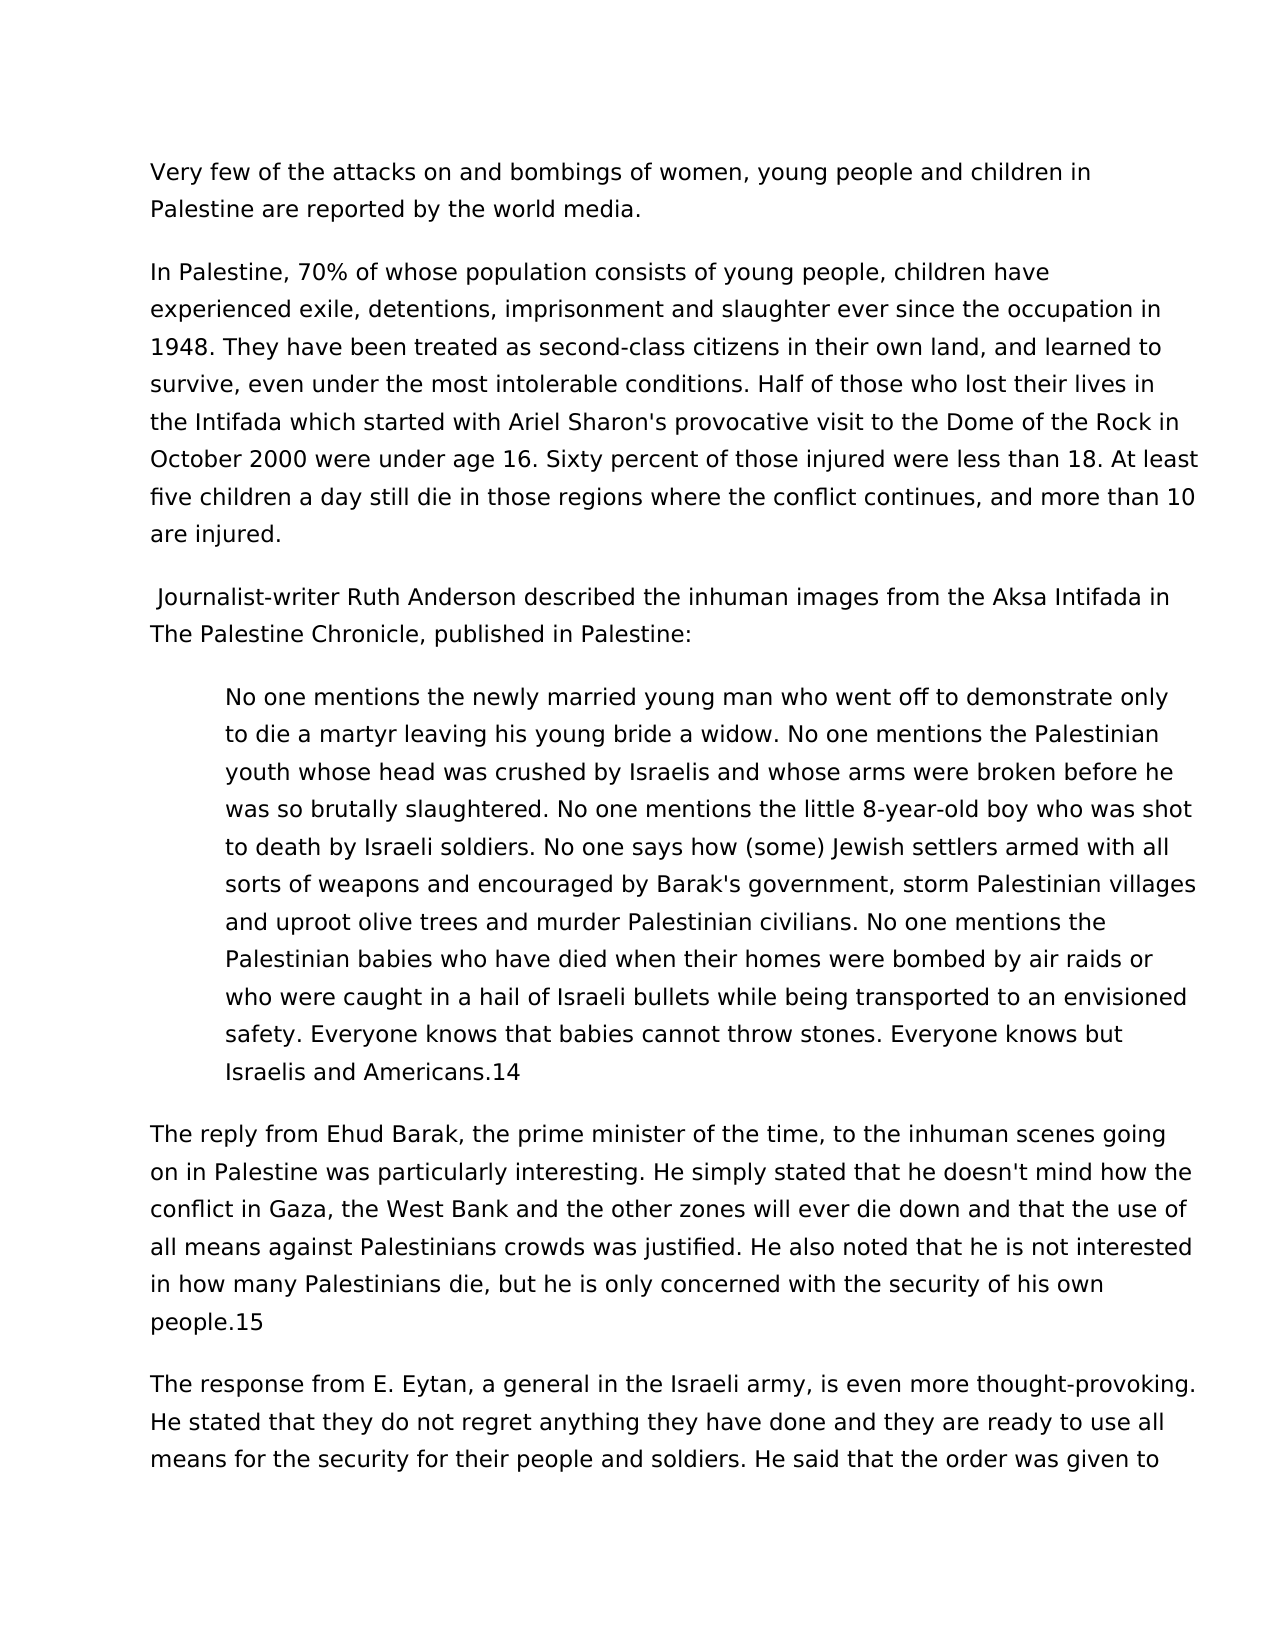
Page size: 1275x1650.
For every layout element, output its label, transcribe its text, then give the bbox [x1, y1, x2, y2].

text The reply from Ehud Barak, the prime minister of the time, to the inhuman scenes going on in Palestine was particularly interesting. He simply stated that he doesn't mind how the conflict in Gaza, the West Bank and the other zones will ever die down and that the use of all means against Palestinians crowds was justified. He also noted that he is not interested in how many Palestinians die, but he is only concerned with the security of his own people.15 [150, 1112, 1200, 1337]
text In Palestine, 70% of whose population consists of young people, children have experienced exile, detentions, imprisonment and slaughter ever since the occupation in 1948. They have been treated as second-class citizens in their own land, and learned to survive, even under the most intolerable conditions. Half of those who lost their lives in the Intifada which started with Ariel Sharon's provocative visit to the Dome of the Rock in October 2000 were under age 16. Sixty percent of those injured were less than 18. At least five children a day still die in those regions where the conflict continues, and more than 10 are injured. [150, 250, 1200, 550]
text The response from E. Eytan, a general in the Israeli army, is even more thought-provoking. He stated that they do not regret anything they have done and they are ready to use all means for the security for their people and soldiers. He said that the order was given to [150, 1362, 1200, 1475]
text Very few of the attacks on and bombings of women, young people and children in Palestine are reported by the world media. [150, 150, 1200, 225]
text No one mentions the newly married young man who went off to demonstrate only to die a martyr leaving his young bride a widow. No one mentions the Palestinian youth whose head was crushed by Israelis and whose arms were broken before he was so brutally slaughtered. No one mentions the little 8-year-old boy who was shot to death by Israeli soldiers. No one says how (some) Jewish settlers armed with all sorts of weapons and encouraged by Barak's government, storm Palestinian villages and uproot olive trees and murder Palestinian civilians. No one mentions the Palestinian babies who have died when their homes were bombed by air raids or who were caught in a hail of Israeli bullets while being transported to an envisioned safety. Everyone knows that babies cannot throw stones. Everyone knows but Israelis and Americans.14 [225, 675, 1200, 1087]
text Journalist-writer Ruth Anderson described the inhuman images from the Aksa Intifada in The Palestine Chronicle, published in Palestine: [150, 575, 1200, 650]
